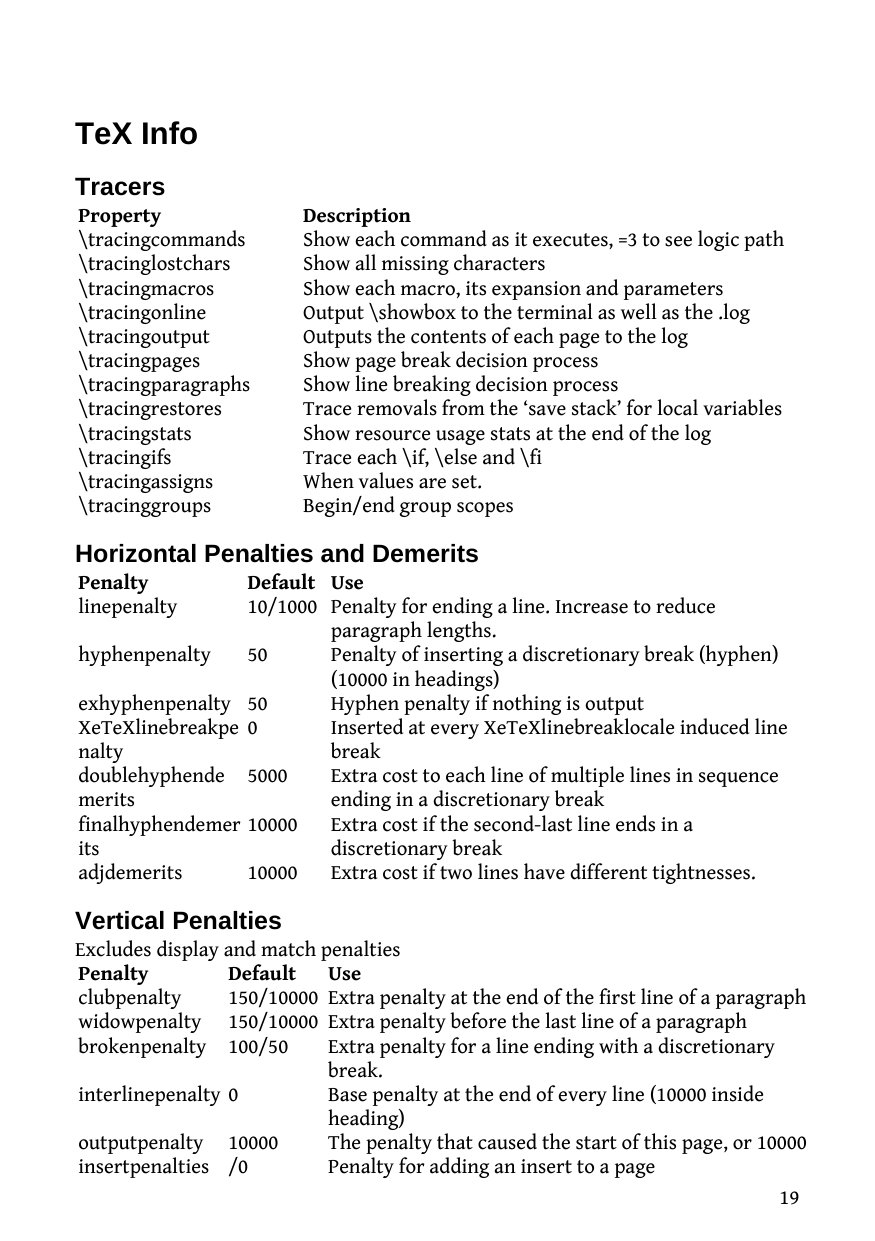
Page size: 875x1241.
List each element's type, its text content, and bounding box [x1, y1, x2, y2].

subtitle TeX Info [75, 115, 799, 151]
table_cell \tracingoutput [75, 325, 300, 349]
table_cell The penalty that caused the start of this page, or 10000 [325, 1131, 816, 1156]
table_cell 0 [244, 716, 328, 764]
table_cell Inserted at every XeTeXlinebreaklocale induced line break [328, 716, 796, 764]
table_cell Extra cost if two lines have different tightnesses. [328, 861, 796, 885]
table_cell \tracingassigns [75, 470, 300, 494]
table_cell Show resource usage stats at the end of the log [300, 422, 796, 446]
table_cell insertpenalties [75, 1156, 225, 1180]
list Excludes display and match penalties [75, 938, 799, 962]
subtitle Vertical Penalties [75, 906, 799, 935]
table_cell Hyphen penalty if nothing is output [328, 692, 796, 716]
table_cell widowpenalty [75, 1011, 225, 1035]
table_cell Output \showbox to the terminal as well as the .log [300, 301, 796, 325]
table_header Default [244, 571, 328, 595]
table_cell Show all missing characters [300, 253, 796, 277]
table_header Property [75, 204, 300, 228]
table_cell Extra penalty for a line ending with a discretionary break. [325, 1035, 816, 1083]
table_cell 10000 [244, 861, 328, 885]
table_cell 10000 [244, 813, 328, 861]
table_header Default [225, 962, 325, 986]
table_cell XeTeXlinebreakpenalty [75, 716, 244, 764]
table_cell Penalty of inserting a discretionary break (hyphen) (10000 in headings) [328, 644, 796, 692]
table_cell Base penalty at the end of every line (10000 inside heading) [325, 1083, 816, 1131]
table_cell Outputs the contents of each page to the log [300, 325, 796, 349]
table_cell 150/10000 [225, 986, 325, 1011]
table_header Description [300, 204, 796, 228]
table_cell Trace each \if, \else and \fi [300, 446, 796, 470]
table_cell finalhyphendemerits [75, 813, 244, 861]
table_cell 10/1000 [244, 595, 328, 644]
table_cell \tracingmacros [75, 277, 300, 301]
table_cell brokenpenalty [75, 1035, 225, 1083]
table_cell 50 [244, 644, 328, 692]
table_cell Extra cost to each line of multiple lines in sequence ending in a discretionary break [328, 765, 796, 813]
table_cell linepenalty [75, 595, 244, 644]
table_header Penalty [75, 962, 225, 986]
table_cell Show page break decision process [300, 349, 796, 373]
table_cell 5000 [244, 765, 328, 813]
table_cell 100/50 [225, 1035, 325, 1083]
table_cell \tracinggroups [75, 494, 300, 518]
table_cell Trace removals from the ‘save stack’ for local variables [300, 398, 796, 422]
table_cell exhyphenpenalty [75, 692, 244, 716]
table_cell \tracingstats [75, 422, 300, 446]
table_cell adjdemerits [75, 861, 244, 885]
table_cell \tracingpages [75, 349, 300, 373]
table_header Use [325, 962, 816, 986]
table_cell doublehyphendemerits [75, 765, 244, 813]
table_cell Extra penalty before the last line of a paragraph [325, 1011, 816, 1035]
table_cell \tracinglostchars [75, 253, 300, 277]
table_cell Penalty for ending a line. Increase to reduce paragraph lengths. [328, 595, 796, 644]
table_cell When values are set. [300, 470, 796, 494]
table_cell Show each command as it executes, =3 to see logic path [300, 228, 796, 252]
table_cell \tracingonline [75, 301, 300, 325]
table_cell clubpenalty [75, 986, 225, 1011]
table_cell \tracingifs [75, 446, 300, 470]
table_cell 10000 [225, 1131, 325, 1156]
table_cell \tracingrestores [75, 398, 300, 422]
table_cell hyphenpenalty [75, 644, 244, 692]
table_header Use [328, 571, 796, 595]
table_cell 50 [244, 692, 328, 716]
table_header Penalty [75, 571, 244, 595]
table_cell 0 [225, 1083, 325, 1131]
table_cell interlinepenalty [75, 1083, 225, 1131]
table_cell \tracingparagraphs [75, 373, 300, 397]
table_cell 150/10000 [225, 1011, 325, 1035]
table_cell Show each macro, its expansion and parameters [300, 277, 796, 301]
table_cell Show line breaking decision process [300, 373, 796, 397]
table_cell Penalty for adding an insert to a page [325, 1156, 816, 1180]
table_cell outputpenalty [75, 1131, 225, 1156]
table_cell Begin/end group scopes [300, 494, 796, 518]
subtitle Tracers [75, 172, 799, 201]
table_cell \tracingcommands [75, 228, 300, 252]
table_cell /0 [225, 1156, 325, 1180]
subtitle Horizontal Penalties and Demerits [75, 539, 799, 568]
table_cell Extra cost if the second-last line ends in a discretionary break [328, 813, 796, 861]
table_cell Extra penalty at the end of the first line of a paragraph [325, 986, 816, 1011]
